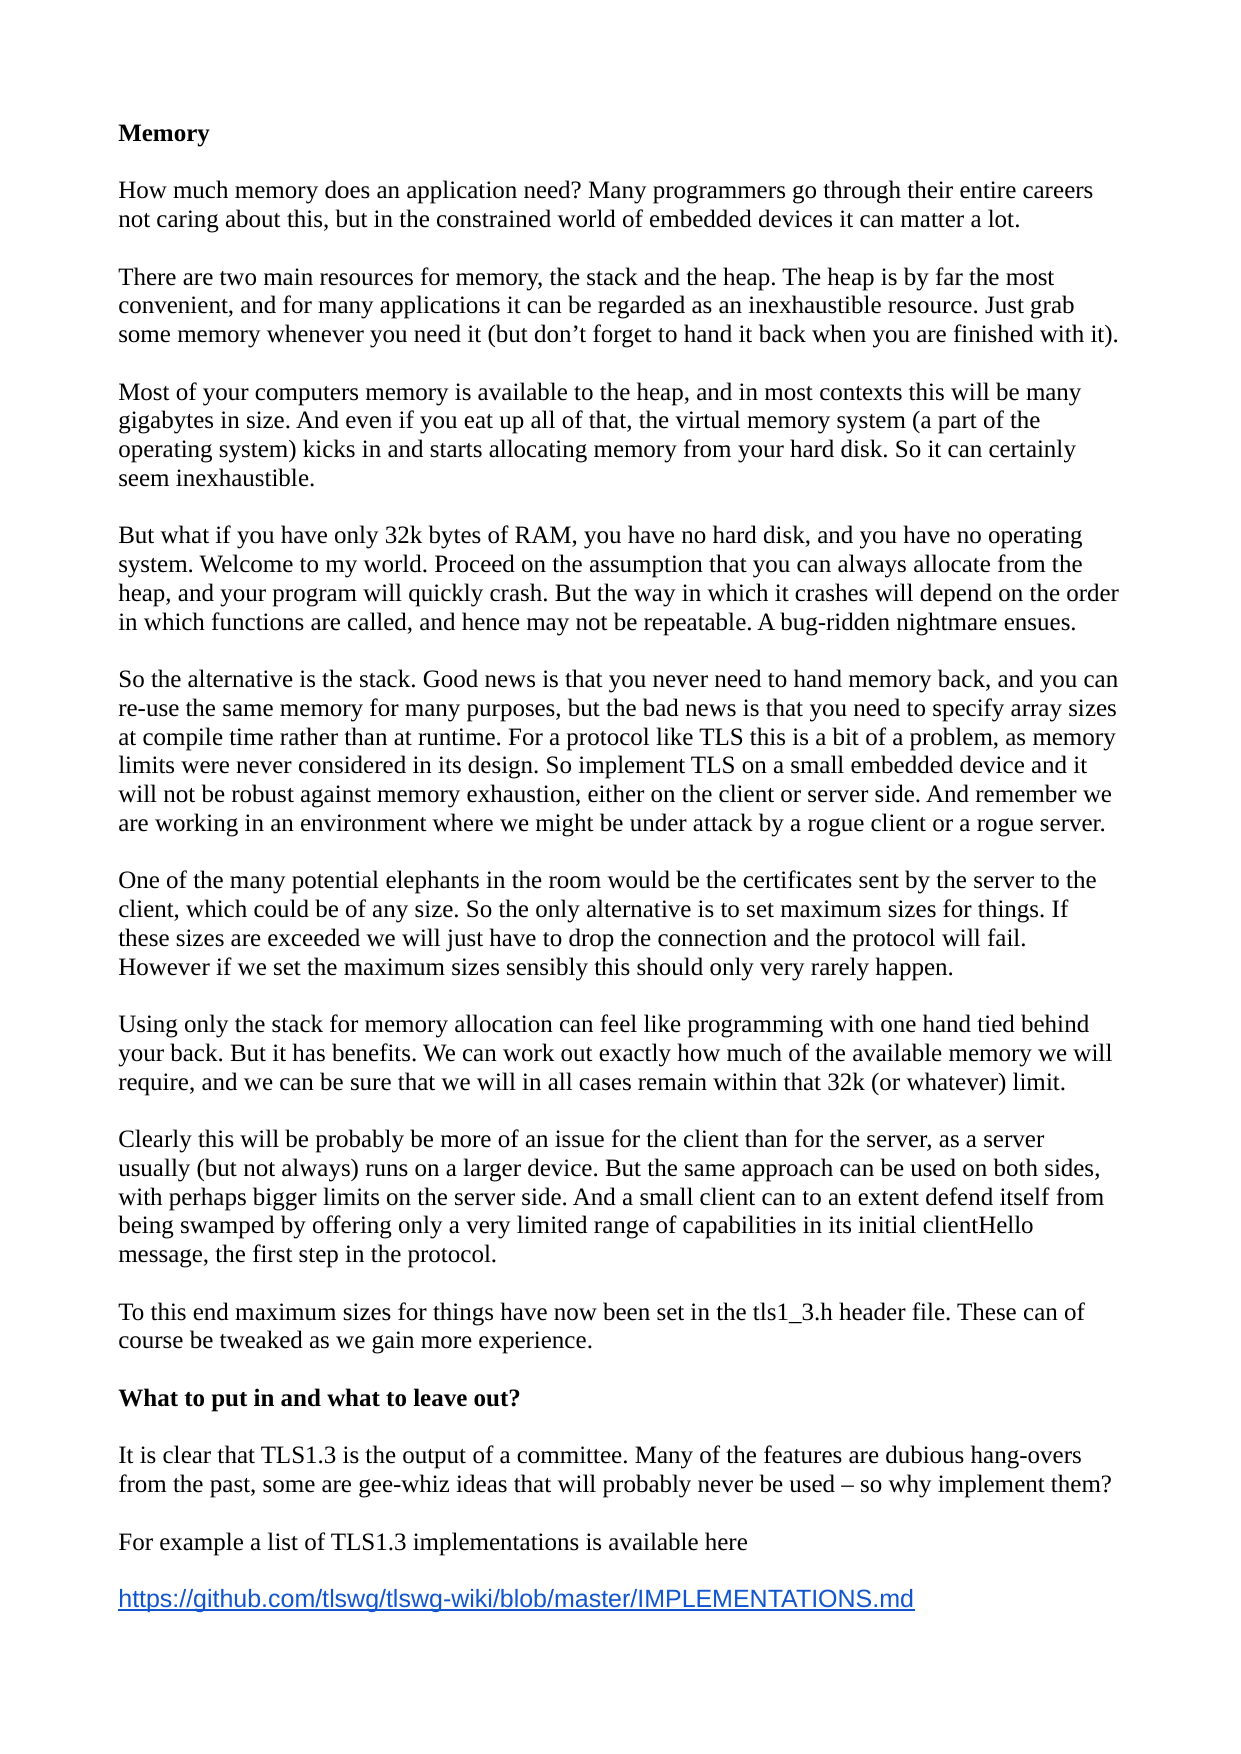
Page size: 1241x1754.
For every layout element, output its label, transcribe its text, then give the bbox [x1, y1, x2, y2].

text For example a list of TLS1.3 implementations is available here [118, 1527, 1122, 1556]
text What to put in and what to leave out? [118, 1383, 1122, 1412]
text Clearly this will be probably be more of an issue for the client than for the server, as a server usually (but not always) runs on a larger device. But the same approach can be used on both sides, with perhaps bigger limits on the server side. And a small client can to an extent defend itself from being swamped by offering only a very limited range of capabilities in its initial clientHello message, the first step in the protocol. [118, 1124, 1122, 1268]
text How much memory does an application need? Many programmers go through their entire careers not caring about this, but in the constrained world of embedded devices it can matter a lot. [118, 176, 1122, 233]
text There are two main resources for memory, the stack and the heap. The heap is by far the most convenient, and for many applications it can be regarded as an inexhaustible resource. Just grab some memory whenever you need it (but don’t forget to hand it back when you are finished with it). [118, 262, 1122, 348]
text Memory [118, 118, 1122, 147]
text https://github.com/tlswg/tlswg-wiki/blob/master/IMPLEMENTATIONS.md [118, 1584, 1122, 1613]
text So the alternative is the stack. Good news is that you never need to hand memory back, and you can re-use the same memory for many purposes, but the bad news is that you need to specify array sizes at compile time rather than at runtime. For a protocol like TLS this is a bit of a problem, as memory limits were never considered in its design. So implement TLS on a small embedded device and it will not be robust against memory exhaustion, either on the client or server side. And remember we are working in an environment where we might be under attack by a rogue client or a rogue server. [118, 664, 1122, 837]
text To this end maximum sizes for things have now been set in the tls1_3.h header file. These can of course be tweaked as we gain more experience. [118, 1297, 1122, 1354]
text But what if you have only 32k bytes of RAM, you have no hard disk, and you have no operating system. Welcome to my world. Proceed on the assumption that you can always allocate from the heap, and your program will quickly crash. But the way in which it crashes will depend on the order in which functions are called, and hence may not be repeatable. A bug-ridden nightmare ensues. [118, 521, 1122, 636]
text Most of your computers memory is available to the heap, and in most contexts this will be many gigabytes in size. And even if you eat up all of that, the virtual memory system (a part of the operating system) kicks in and starts allocating memory from your hard disk. So it can certainly seem inexhaustible. [118, 377, 1122, 492]
text One of the many potential elephants in the room would be the certificates sent by the server to the client, which could be of any size. So the only alternative is to set maximum sizes for things. If these sizes are exceeded we will just have to drop the connection and the protocol will fail. However if we set the maximum sizes sensibly this should only very rarely happen. [118, 866, 1122, 981]
text Using only the stack for memory allocation can feel like programming with one hand tied behind your back. But it has benefits. We can work out exactly how much of the available memory we will require, and we can be sure that we will in all cases remain within that 32k (or whatever) limit. [118, 1009, 1122, 1096]
text It is clear that TLS1.3 is the output of a committee. Many of the features are dubious hang-overs from the past, some are gee-whiz ideas that will probably never be used – so why implement them? [118, 1441, 1122, 1498]
